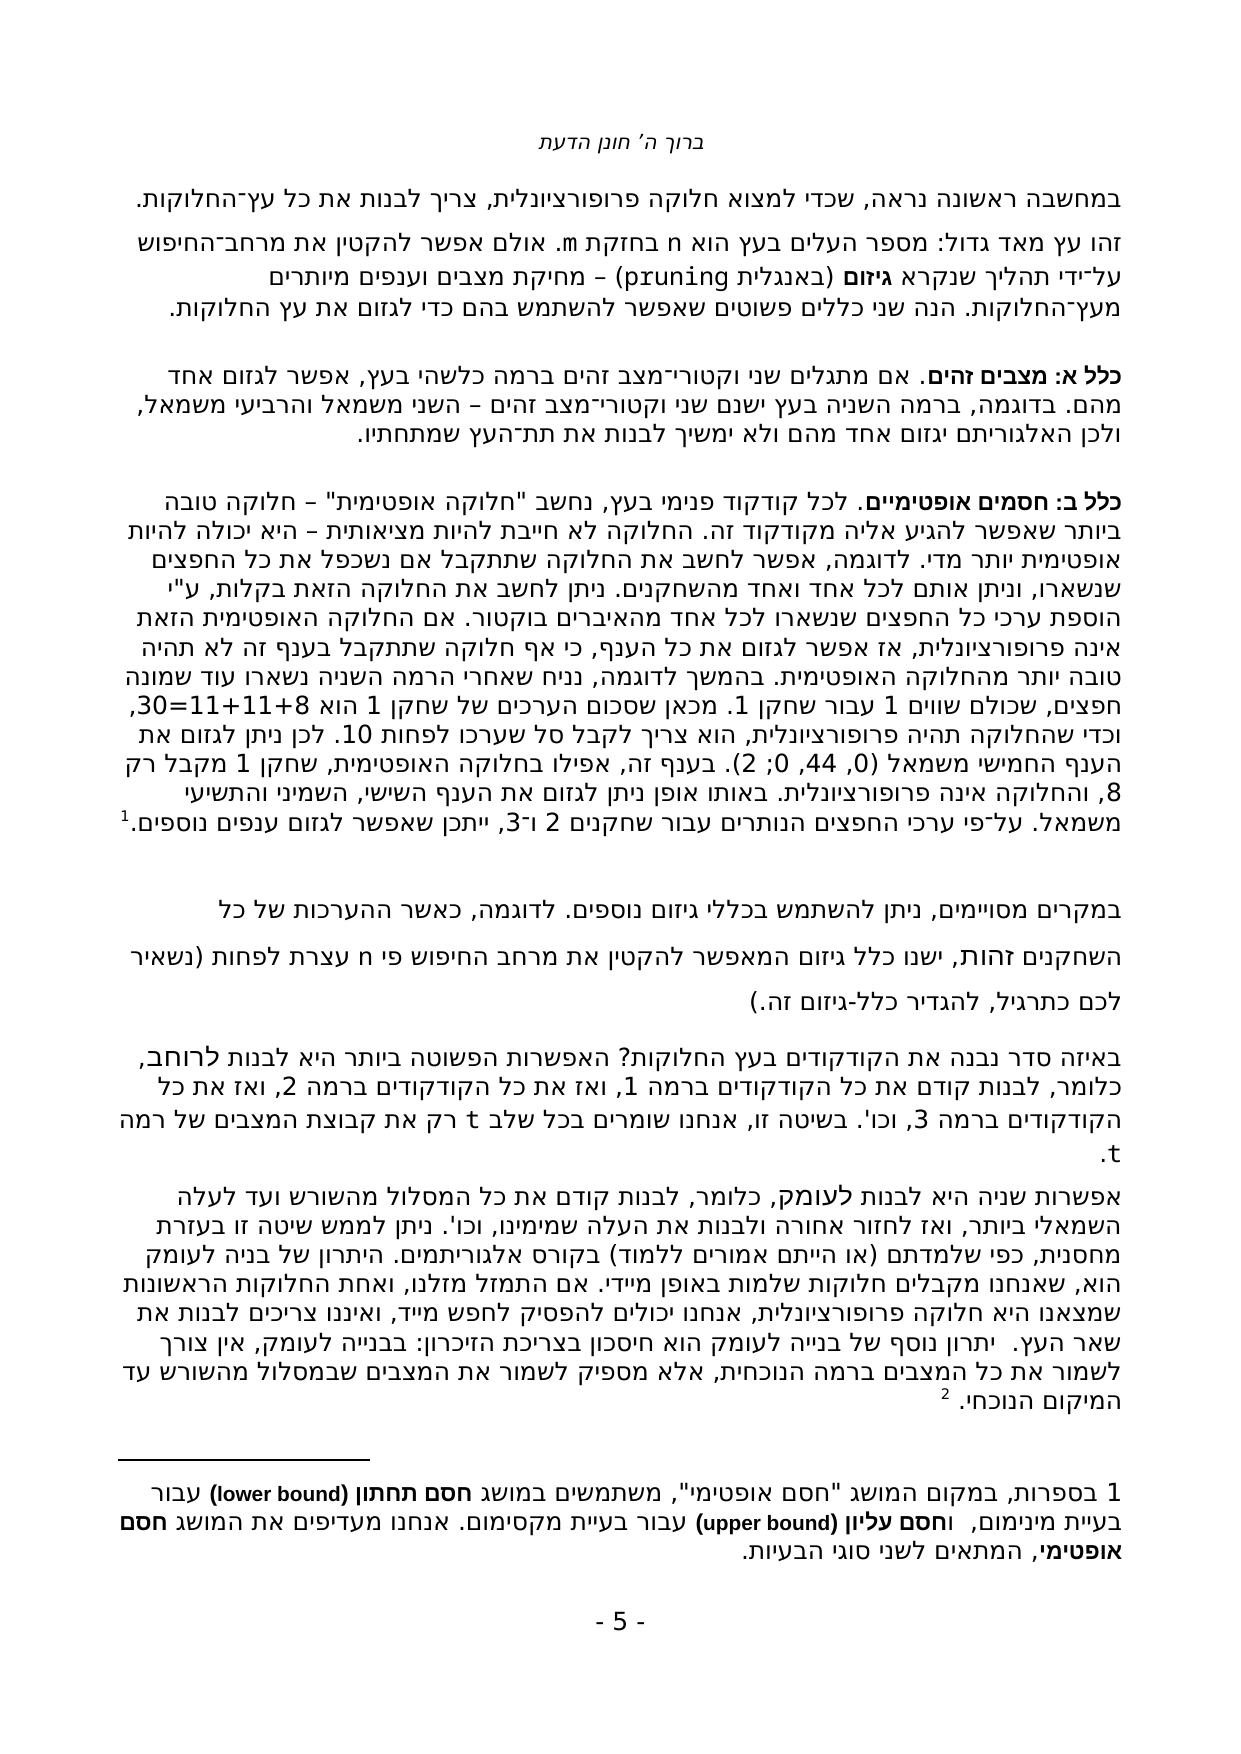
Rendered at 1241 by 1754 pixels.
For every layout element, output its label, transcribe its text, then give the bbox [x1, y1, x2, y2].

text כלל א: מצבים זהים. אם מתגלים שני וקטורי־מצב זהים ברמה כלשהי בעץ, אפשר לגזום אחד מהם. בדוגמה, ברמה השניה בעץ ישנם שני וקטורי־מצב זהים – השני משמאל והרביעי משמאל, ולכן האלגוריתם יגזום אחד מהם ולא ימשיך לבנות את תת־העץ שמתחתיו. [118, 361, 1122, 448]
text באיזה סדר נבנה את הקודקודים בעץ החלוקות? האפשרות הפשוטה ביותר היא לבנות לרוחב, כלומר, לבנות קודם את כל הקודקודים ברמה 1, ואז את כל הקודקודים ברמה 2, ואז את כל הקודקודים ברמה 3, וכו'. בשיטה זו, אנחנו שומרים בכל שלב t רק את קבוצת המצבים של רמה t. [118, 1043, 1122, 1170]
text במחשבה ראשונה נראה, שכדי למצוא חלוקה פרופורציונלית, צריך לבנות את כל עץ־החלוקות. [118, 184, 1122, 213]
text זהו עץ מאד גדול: מספר העלים בעץ הוא n בחזקת m. אולם אפשר להקטין את מרחב־החיפוש על־ידי תהליך שנקרא גיזום (באנגלית pruning) – מחיקת מצבים וענפים מיותרים מעץ־החלוקות. הנה שני כללים פשוטים שאפשר להשתמש בהם כדי לגזום את עץ החלוקות. [118, 225, 1122, 322]
text כלל ב: חסמים אופטימיים. לכל קודקוד פנימי בעץ, נחשב "חלוקה אופטימית" – חלוקה טובה ביותר שאפשר להגיע אליה מקודקוד זה. החלוקה לא חייבת להיות מציאותית – היא יכולה להיות אופטימית יותר מדי. לדוגמה, אפשר לחשב את החלוקה שתתקבל אם נשכפל את כל החפצים שנשארו, וניתן אותם לכל אחד ואחד מהשחקנים. ניתן לחשב את החלוקה הזאת בקלות, ע"י הוספת ערכי כל החפצים שנשארו לכל אחד מהאיברים בוקטור. אם החלוקה האופטימית הזאת אינה פרופורציונלית, אז אפשר לגזום את כל הענף, כי אף חלוקה שתתקבל בענף זה לא תהיה טובה יותר מהחלוקה האופטימית. בהמשך לדוגמה, נניח שאחרי הרמה השניה נשארו עוד שמונה חפצים, שכולם שווים 1 עבור שחקן 1. מכאן שסכום הערכים של שחקן 1 הוא 11+11+8=30, וכדי שהחלוקה תהיה פרופורציונלית, הוא צריך לקבל סל שערכו לפחות 10. לכן ניתן לגזום את הענף החמישי משמאל (0, 44, 0; 2). בענף זה, אפילו בחלוקה האופטימית, שחקן 1 מקבל רק 8, והחלוקה אינה פרופורציונלית. באותו אופן ניתן לגזום את הענף השישי, השמיני והתשיעי משמאל. על־פי ערכי החפצים הנותרים עבור שחקנים 2 ו־3, ייתכן שאפשר לגזום ענפים נוספים. [118, 487, 1122, 837]
text אפשרות שניה היא לבנות לעומק, כלומר, לבנות קודם את כל המסלול מהשורש ועד לעלה השמאלי ביותר, ואז לחזור אחורה ולבנות את העלה שמימינו, וכו'. ניתן לממש שיטה זו בעזרת מחסנית, כפי שלמדתם (או הייתם אמורים ללמוד) בקורס אלגוריתמים. היתרון של בניה לעומק הוא, שאנחנו מקבלים חלוקות שלמות באופן מיידי. אם התמזל מזלנו, ואחת החלוקות הראשונות שמצאנו היא חלוקה פרופורציונלית, אנחנו יכולים להפסיק לחפש מייד, ואיננו צריכים לבנות את שאר העץ. יתרון נוסף של בנייה לעומק הוא חיסכון בצריכת הזיכרון: בבנייה לעומק, אין צורך לשמור את כל המצבים ברמה הנוכחית, אלא מספיק לשמור את המצבים שבמסלול מהשורש עד המיקום הנוכחי. [118, 1182, 1122, 1415]
text במקרים מסויימים, ניתן להשתמש בכללי גיזום נוספים. לדוגמה, כאשר ההערכות של כל השחקנים זהות, ישנו כלל גיזום המאפשר להקטין את מרחב החיפוש פי n עצרת לפחות (נשאיר לכם כתרגיל, להגדיר כלל-גיזום זה.) [118, 895, 1122, 1016]
text בספרות, במקום המושג "חסם אופטימי", משתמשים במושג חסם תחתון (lower bound) עבור בעיית מינימום, וחסם עליון (upper bound) עבור בעיית מקסימום. אנחנו מעדיפים את המושג חסם אופטימי, המתאים לשני סוגי הבעיות. [118, 1478, 1122, 1565]
